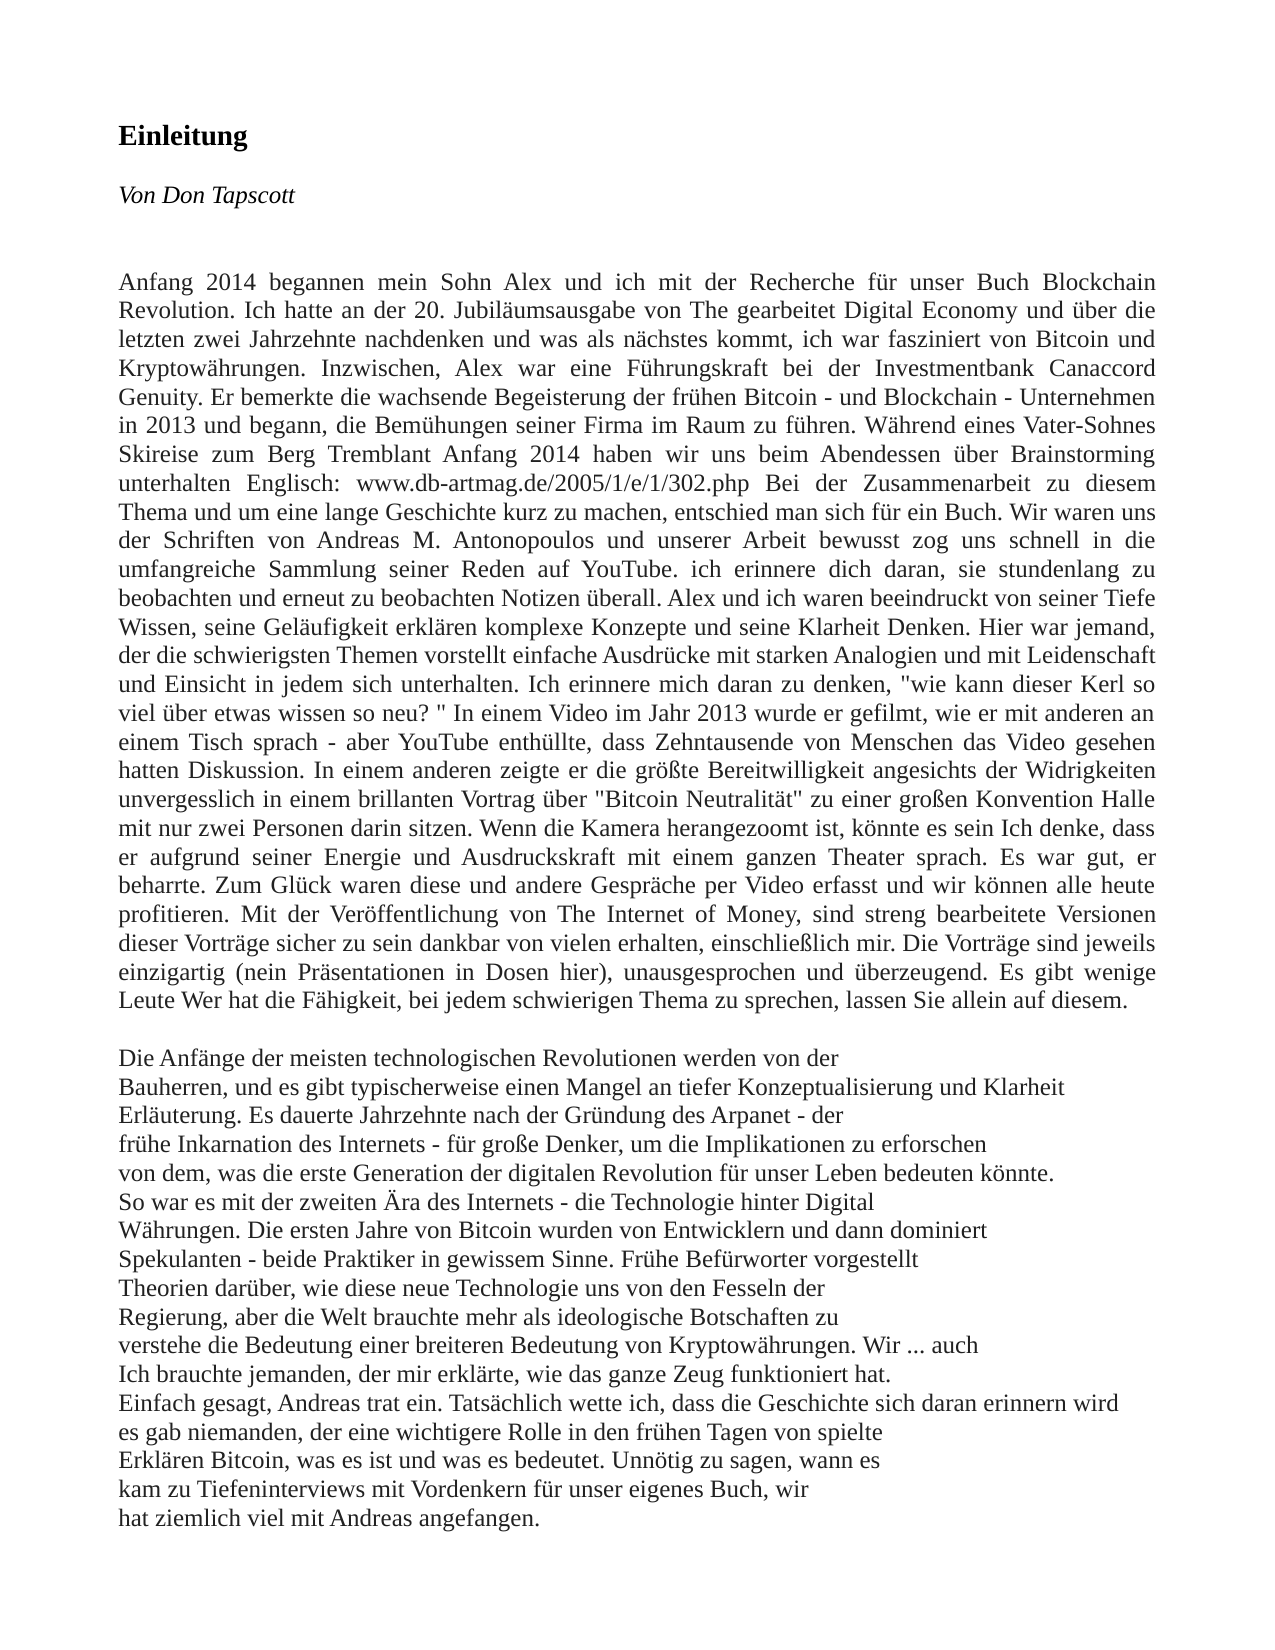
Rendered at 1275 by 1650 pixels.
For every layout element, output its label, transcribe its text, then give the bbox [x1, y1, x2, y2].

text verstehe die Bedeutung einer breiteren Bedeutung von Kryptowährungen. Wir ... auch [118, 1330, 1157, 1359]
text Von Don Tapscott [118, 180, 1157, 209]
text Bauherren, und es gibt typischerweise einen Mangel an tiefer Konzeptualisierung und Klarheit [118, 1072, 1157, 1100]
text es gab niemanden, der eine wichtigere Rolle in den frühen Tagen von spielte [118, 1417, 1157, 1445]
text Ich brauchte jemanden, der mir erklärte, wie das ganze Zeug funktioniert hat. [118, 1359, 1157, 1388]
text Regierung, aber die Welt brauchte mehr als ideologische Botschaften zu [118, 1302, 1157, 1330]
text frühe Inkarnation des Internets - für große Denker, um die Implikationen zu erforschen [118, 1129, 1157, 1158]
text kam zu Tiefeninterviews mit Vordenkern für unser eigenes Buch, wir [118, 1474, 1157, 1503]
text Währungen. Die ersten Jahre von Bitcoin wurden von Entwicklern und dann dominiert [118, 1215, 1157, 1244]
text Die Anfänge der meisten technologischen Revolutionen werden von der [118, 1043, 1157, 1072]
text Theorien darüber, wie diese neue Technologie uns von den Fesseln der [118, 1273, 1157, 1302]
text Spekulanten - beide Praktiker in gewissem Sinne. Frühe Befürworter vorgestellt [118, 1244, 1157, 1273]
text Anfang 2014 begannen mein Sohn Alex und ich mit der Recherche für unser Buch Blockchain Revolution. Ich hatte an der 20. Jubiläumsausgabe von The gearbeitet Digital Economy und über die letzten zwei Jahrzehnte nachdenken und was als nächstes kommt, ich war fasziniert von Bitcoin und Kryptowährungen. Inzwischen, Alex war eine Führungskraft bei der Investmentbank Canaccord Genuity. Er bemerkte die wachsende Begeisterung der frühen Bitcoin - und Blockchain - Unternehmen in 2013 und begann, die Bemühungen seiner Firma im Raum zu führen. Während eines Vater-Sohnes Skireise zum Berg Tremblant Anfang 2014 haben wir uns beim Abendessen über Brainstorming unterhalten Englisch: www.db-artmag.de/2005/1/e/1/302.php Bei der Zusammenarbeit zu diesem Thema und um eine lange Geschichte kurz zu machen, entschied man sich für ein Buch. Wir waren uns der Schriften von Andreas M. Antonopoulos und unserer Arbeit bewusst zog uns schnell in die umfangreiche Sammlung seiner Reden auf YouTube. ich erinnere dich daran, sie stundenlang zu beobachten und erneut zu beobachten Notizen überall. Alex und ich waren beeindruckt von seiner Tiefe Wissen, seine Geläufigkeit erklären komplexe Konzepte und seine Klarheit Denken. Hier war jemand, der die schwierigsten Themen vorstellt einfache Ausdrücke mit starken Analogien und mit Leidenschaft und Einsicht in jedem sich unterhalten. Ich erinnere mich daran zu denken, "wie kann dieser Kerl so viel über etwas wissen so neu? " In einem Video im Jahr 2013 wurde er gefilmt, wie er mit anderen an einem Tisch sprach - aber YouTube enthüllte, dass Zehntausende von Menschen das Video gesehen hatten Diskussion. In einem anderen zeigte er die größte Bereitwilligkeit angesichts der Widrigkeiten unvergesslich in einem brillanten Vortrag über "Bitcoin Neutralität" zu einer großen Konvention Halle mit nur zwei Personen darin sitzen. Wenn die Kamera herangezoomt ist, könnte es sein Ich denke, dass er aufgrund seiner Energie und Ausdruckskraft mit einem ganzen Theater sprach. Es war gut, er beharrte. Zum Glück waren diese und andere Gespräche per Video erfasst und wir können alle heute profitieren. Mit der Veröffentlichung von The Internet of Money, sind streng bearbeitete Versionen dieser Vorträge sicher zu sein dankbar von vielen erhalten, einschließlich mir. Die Vorträge sind jeweils einzigartig (nein Präsentationen in Dosen hier), unausgesprochen und überzeugend. Es gibt wenige Leute Wer hat die Fähigkeit, bei jedem schwierigen Thema zu sprechen, lassen Sie allein auf diesem. [118, 238, 1157, 1014]
text Einleitung [118, 118, 1157, 152]
text von dem, was die erste Generation der digitalen Revolution für unser Leben bedeuten könnte. [118, 1158, 1157, 1187]
text Einfach gesagt, Andreas trat ein. Tatsächlich wette ich, dass die Geschichte sich daran erinnern wird [118, 1388, 1157, 1417]
text So war es mit der zweiten Ära des Internets - die Technologie hinter Digital [118, 1187, 1157, 1215]
text hat ziemlich viel mit Andreas angefangen. [118, 1503, 1157, 1532]
text Erläuterung. Es dauerte Jahrzehnte nach der Gründung des Arpanet - der [118, 1100, 1157, 1129]
text Erklären Bitcoin, was es ist und was es bedeutet. Unnötig zu sagen, wann es [118, 1445, 1157, 1474]
